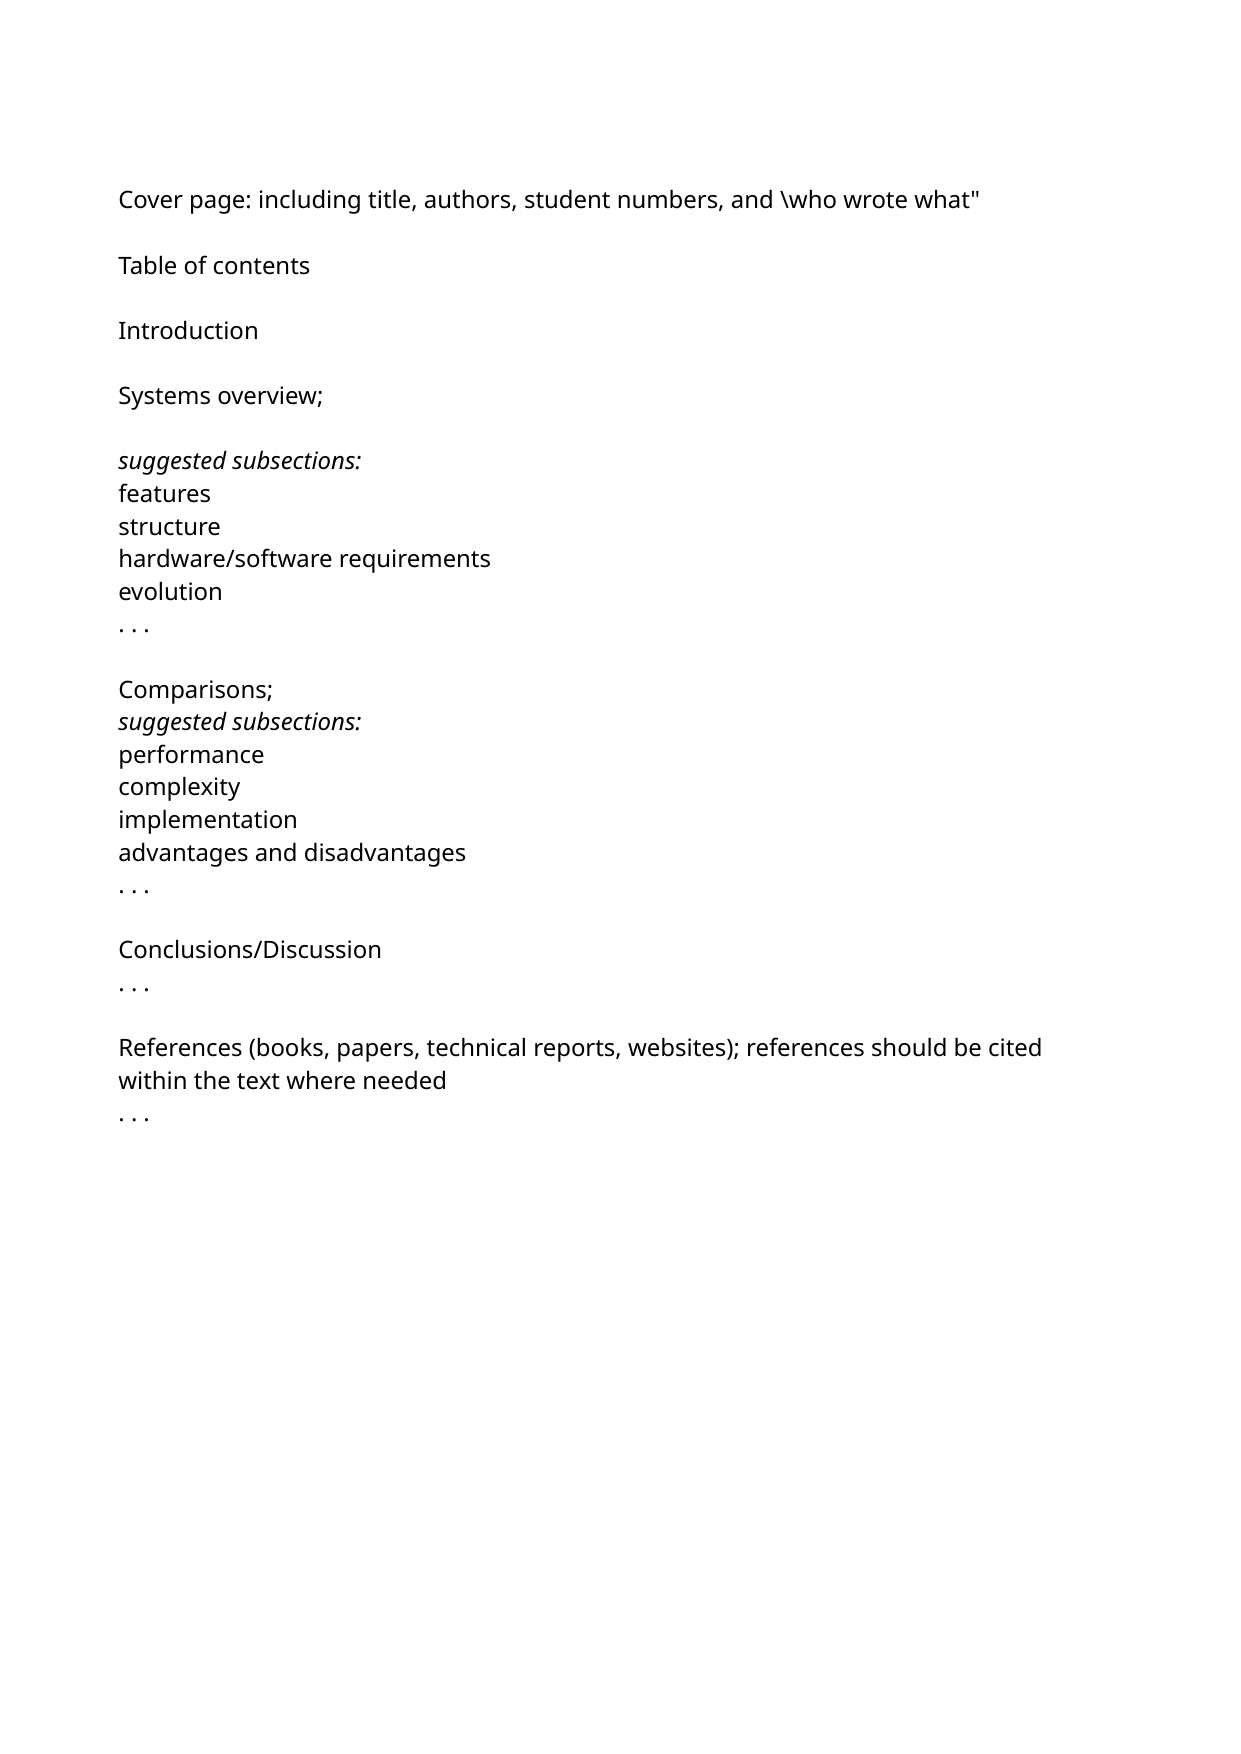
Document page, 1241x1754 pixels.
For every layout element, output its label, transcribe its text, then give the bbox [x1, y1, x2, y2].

text . . . [118, 1096, 1122, 1129]
text complexity [118, 770, 1122, 803]
text performance [118, 738, 1122, 770]
text within the text where needed [118, 1064, 1122, 1096]
text Conclusions/Discussion [118, 933, 1122, 966]
text . . . [118, 607, 1122, 640]
text suggested subsections: [118, 444, 1122, 477]
text advantages and disadvantages [118, 835, 1122, 868]
text Comparisons; [118, 672, 1122, 705]
text evolution [118, 574, 1122, 607]
text suggested subsections: [118, 705, 1122, 738]
text . . . [118, 966, 1122, 998]
text features [118, 477, 1122, 509]
text hardware/software requirements [118, 542, 1122, 574]
text structure [118, 509, 1122, 542]
text implementation [118, 803, 1122, 835]
text Cover page: including title, authors, student numbers, and \who wrote what" [118, 183, 1122, 216]
text Table of contents [118, 248, 1122, 281]
text References (books, papers, technical reports, websites); references should be cited [118, 1031, 1122, 1064]
text Introduction [118, 314, 1122, 346]
text Systems overview; [118, 379, 1122, 412]
text . . . [118, 868, 1122, 901]
